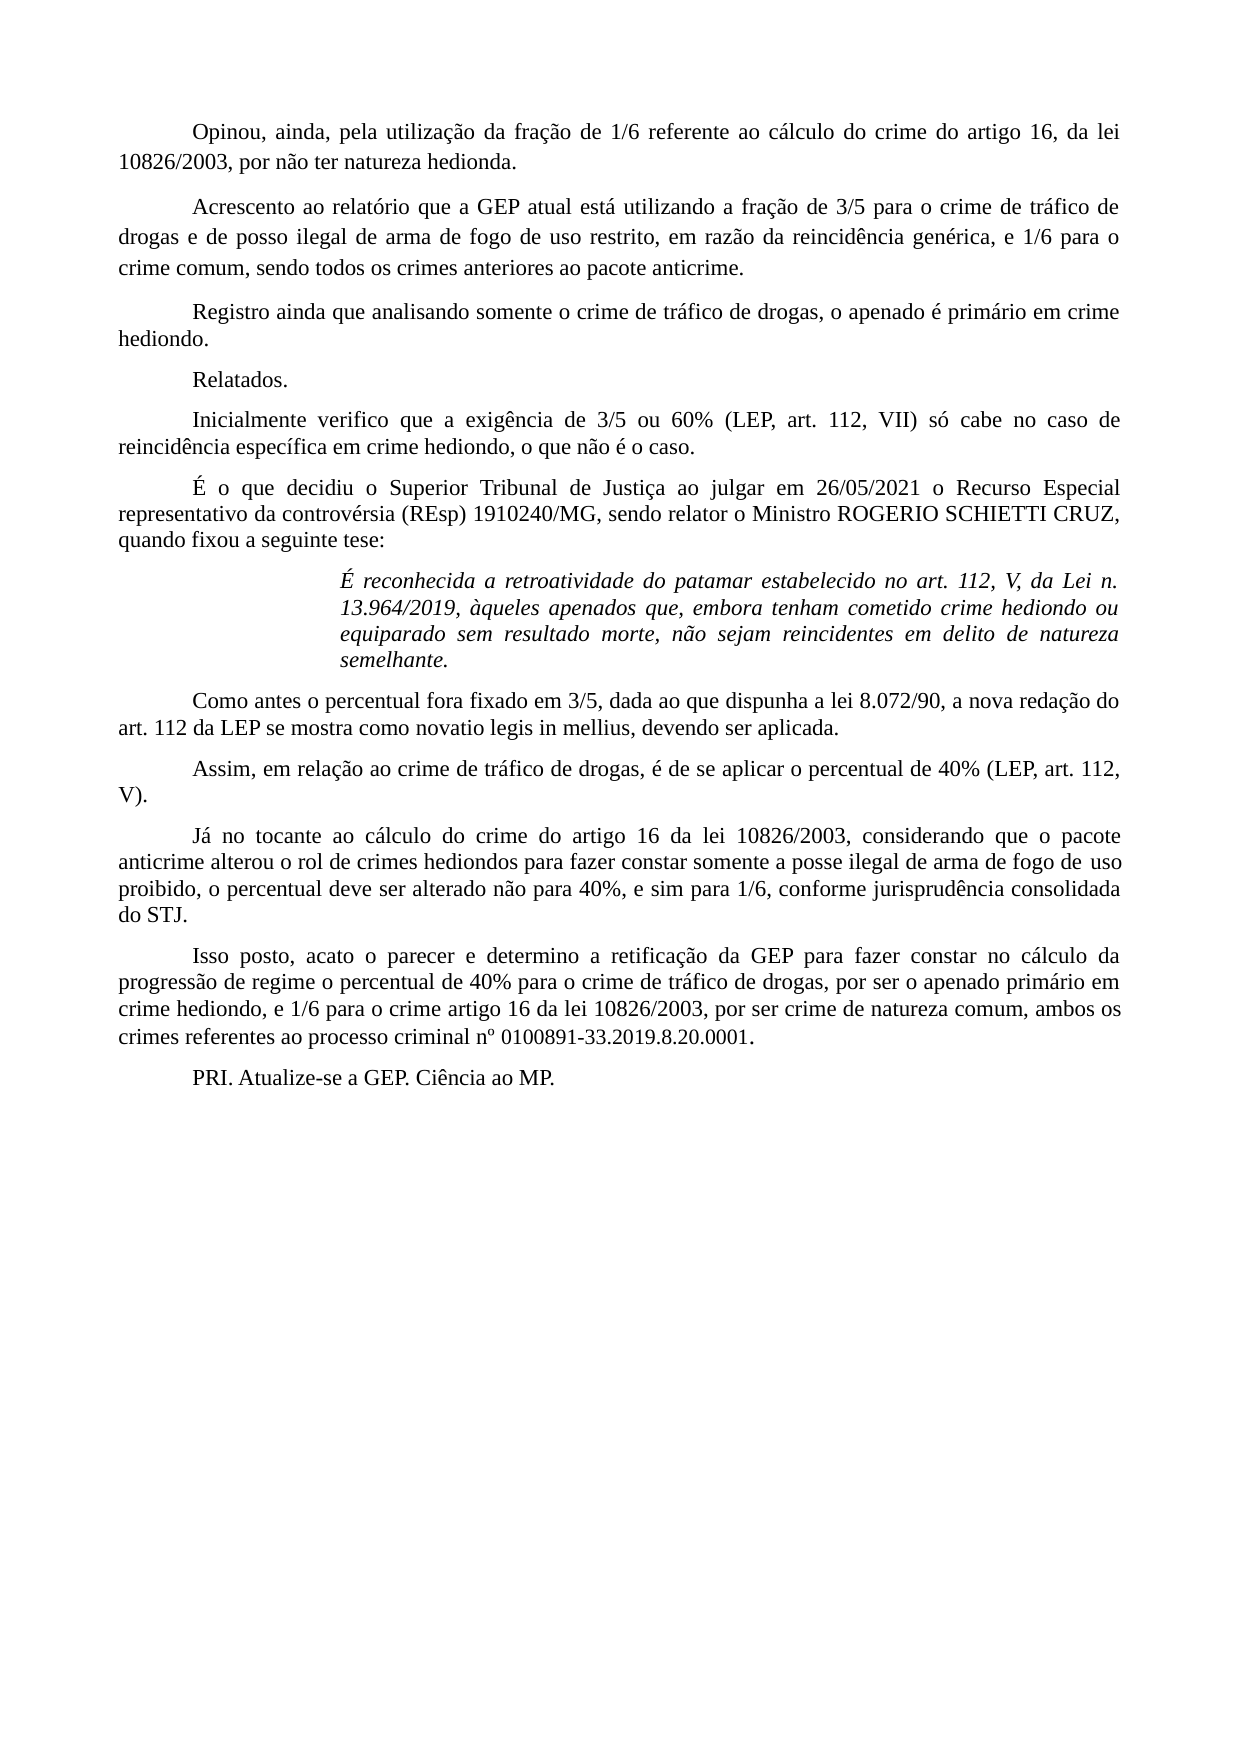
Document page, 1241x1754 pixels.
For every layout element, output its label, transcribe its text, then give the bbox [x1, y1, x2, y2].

text Opinou, ainda, pela utilização da fração de 1/6 referente ao cálculo do crime do artigo 16, da lei 10826/2003, por não ter natureza hedionda. [118, 118, 1122, 175]
text Acrescento ao relatório que a GEP atual está utilizando a fração de 3/5 para o crime de tráfico de drogas e de posso ilegal de arma de fogo de uso restrito, em razão da reincidência genérica, e 1/6 para o crime comum, sendo todos os crimes anteriores ao pacote anticrime. [118, 193, 1122, 280]
text É o que decidiu o Superior Tribunal de Justiça ao julgar em 26/05/2021 o Recurso Especial representativo da controvérsia (REsp) 1910240/MG, sendo relator o Ministro ROGERIO SCHIETTI CRUZ, quando fixou a seguinte tese: [118, 474, 1122, 553]
text Já no tocante ao cálculo do crime do artigo 16 da lei 10826/2003, considerando que o pacote anticrime alterou o rol de crimes hediondos para fazer constar somente a posse ilegal de arma de fogo de uso proibido, o percentual deve ser alterado não para 40%, e sim para 1/6, conforme jurisprudência consolidada do STJ. [118, 822, 1122, 927]
text É reconhecida a retroatividade do patamar estabelecido no art. 112, V, da Lei n. 13.964/2019, àqueles apenados que, embora tenham cometido crime hediondo ou equiparado sem resultado morte, não sejam reincidentes em delito de natureza semelhante. [340, 567, 1122, 673]
text PRI. Atualize-se a GEP. Ciência ao MP. [118, 1064, 1122, 1091]
text Assim, em relação ao crime de tráfico de drogas, é de se aplicar o percentual de 40% (LEP, art. 112, V). [118, 755, 1122, 807]
text Registro ainda que analisando somente o crime de tráfico de drogas, o apenado é primário em crime hediondo. [118, 298, 1122, 351]
text Como antes o percentual fora fixado em 3/5, dada ao que dispunha a lei 8.072/90, a nova redação do art. 112 da LEP se mostra como novatio legis in mellius, devendo ser aplicada. [118, 687, 1122, 740]
text Relatados. [118, 366, 1122, 392]
text Isso posto, acato o parecer e determino a retificação da GEP para fazer constar no cálculo da progressão de regime o percentual de 40% para o crime de tráfico de drogas, por ser o apenado primário em crime hediondo, e 1/6 para o crime artigo 16 da lei 10826/2003, por ser crime de natureza comum, ambos os crimes referentes ao processo criminal nº 0100891-33.2019.8.20.0001. [118, 942, 1122, 1050]
text Inicialmente verifico que a exigência de 3/5 ou 60% (LEP, art. 112, VII) só cabe no caso de reincidência específica em crime hediondo, o que não é o caso. [118, 407, 1122, 459]
